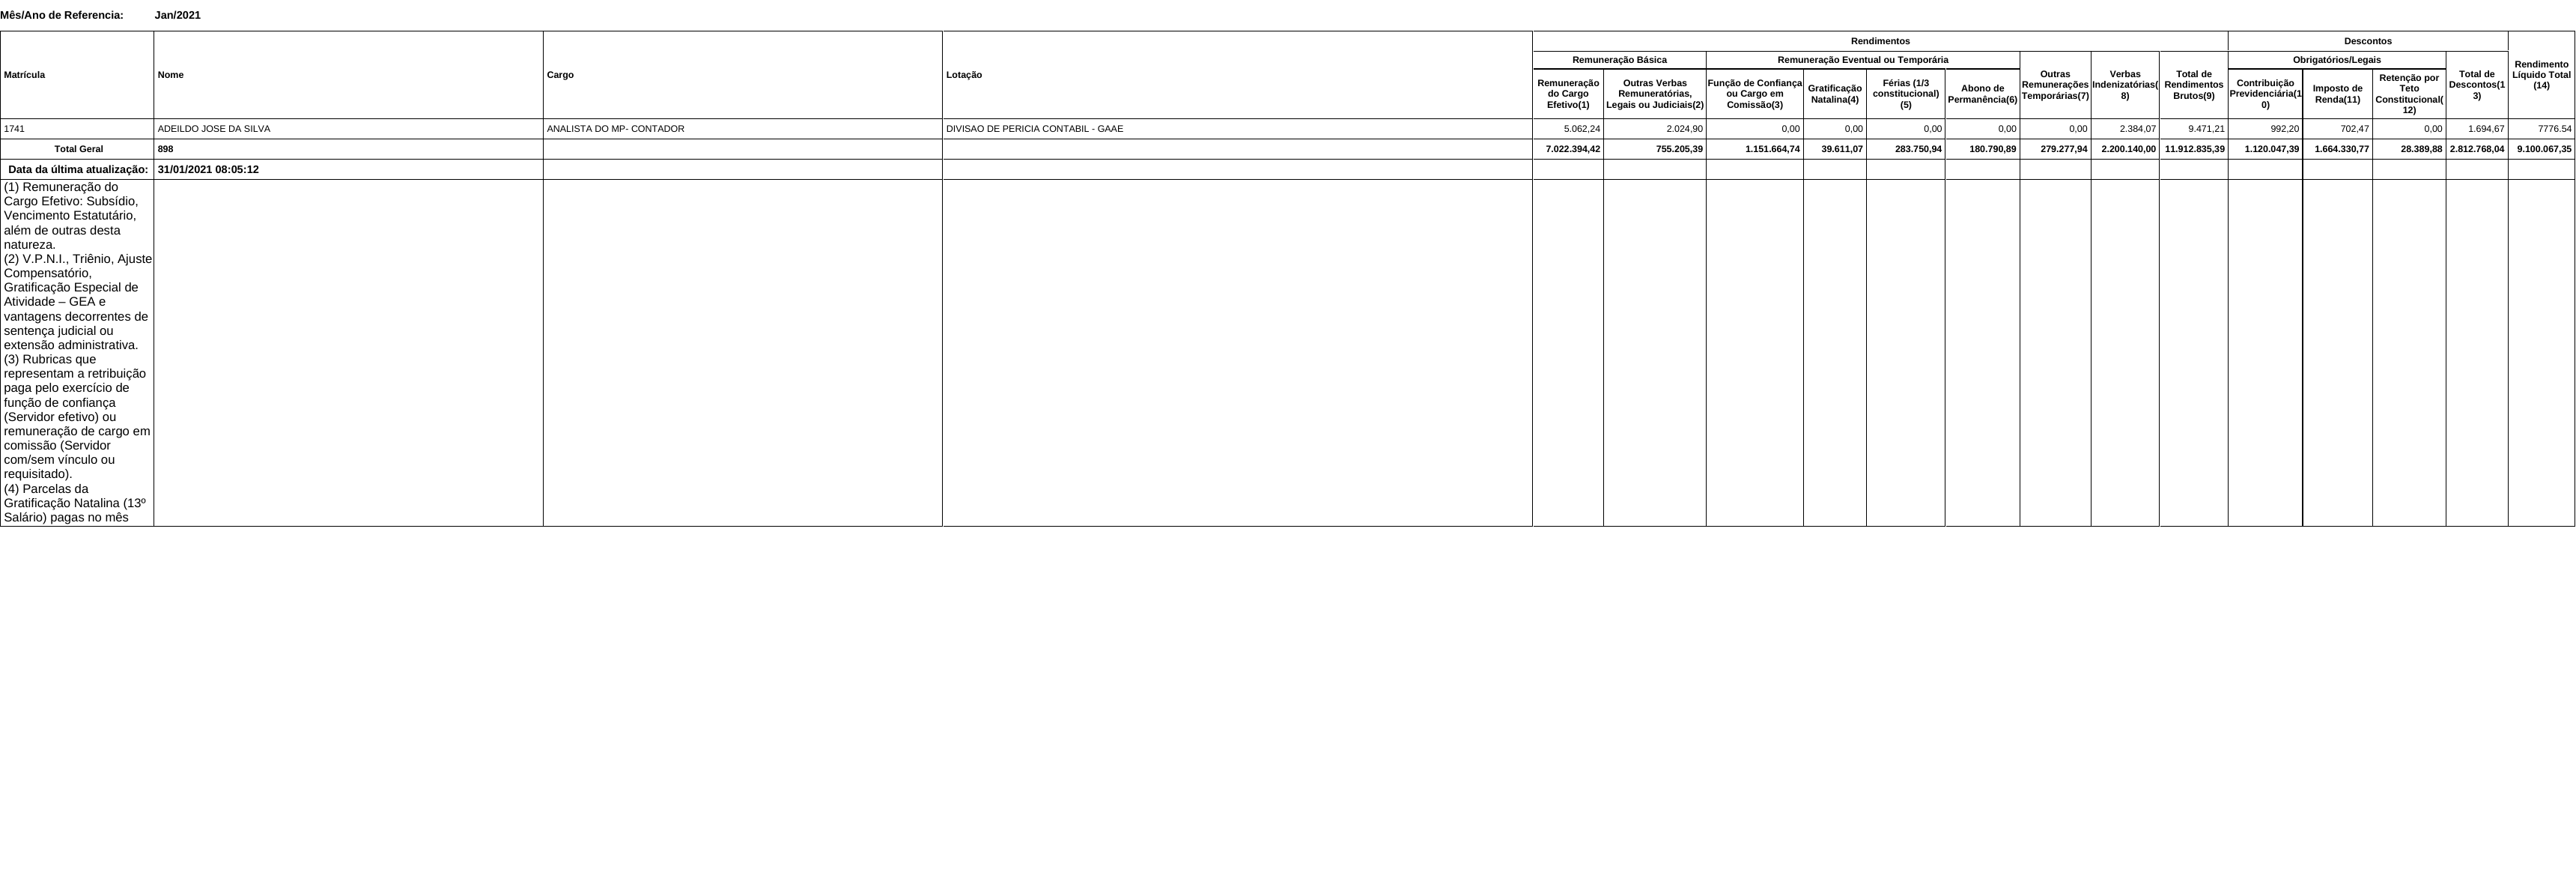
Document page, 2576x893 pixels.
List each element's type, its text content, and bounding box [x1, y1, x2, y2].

table_cell [944, 160, 1532, 179]
table_cell [1804, 180, 1866, 526]
table_cell 1.694,67 [2446, 119, 2508, 139]
table_cell Lotação [944, 31, 1532, 118]
table_cell [1534, 180, 1603, 526]
table_cell [944, 139, 1532, 159]
table_cell Rendimentos [1534, 31, 2228, 50]
table_cell 180.790,89 [1946, 139, 2020, 159]
table_cell Gratificação Natalina(4) [1804, 70, 1866, 118]
table_cell Contribuição Previdenciária(10) [2229, 70, 2302, 118]
table_cell 0,00 [1707, 119, 1803, 139]
table_cell [1804, 160, 1866, 179]
table_header Jan/2021 [154, 0, 2575, 31]
table_cell 2.812.768,04 [2446, 139, 2508, 159]
table_cell 2.384,07 [2092, 119, 2159, 139]
table_cell 2.200.140,00 [2092, 139, 2159, 159]
table_cell Outras Remunerações Temporárias(7) [2020, 52, 2091, 118]
table_cell 992,20 [2229, 119, 2302, 139]
table_cell 28.389,88 [2373, 139, 2446, 159]
table_cell Obrigatórios/Legais [2229, 52, 2446, 68]
table_cell [2373, 180, 2446, 526]
table_cell Função de Confiança ou Cargo em Comissão(3) [1707, 70, 1803, 118]
table_cell 1.151.664,74 [1707, 139, 1803, 159]
table_cell [2092, 160, 2159, 179]
table_cell 0,00 [2373, 119, 2446, 139]
table_cell [544, 160, 942, 179]
table_cell [2229, 160, 2302, 179]
table_cell ADEILDO JOSE DA SILVA [154, 119, 543, 139]
table_cell 1.120.047,39 [2229, 139, 2302, 159]
table_cell [2092, 180, 2159, 526]
table_cell 39.611,07 [1804, 139, 1866, 159]
table_cell [1946, 160, 2020, 179]
table_cell [2229, 180, 2302, 526]
table_cell 9.471,21 [2160, 119, 2228, 139]
table_cell [2446, 160, 2508, 179]
table_cell Cargo [544, 31, 942, 118]
table_cell [154, 180, 543, 526]
table_cell 755.205,39 [1604, 139, 1706, 159]
table_cell Remuneração do Cargo Efetivo(1) [1534, 70, 1603, 118]
table_cell [2160, 180, 2228, 526]
table_cell [1867, 180, 1945, 526]
table_cell Remuneração Básica [1534, 52, 1706, 68]
table_cell Férias (1/3 constitucional) (5) [1867, 70, 1945, 118]
table_cell 0,00 [1804, 119, 1866, 139]
table_cell [1534, 160, 1603, 179]
table_cell 702,47 [2303, 119, 2372, 139]
table_cell Verbas Indenizatórias(8) [2092, 52, 2159, 118]
table_cell [2020, 160, 2091, 179]
table_cell 5.062,24 [1534, 119, 1603, 139]
table_cell Remuneração Eventual ou Temporária [1707, 52, 2020, 68]
table_cell [1867, 160, 1945, 179]
table_cell [944, 180, 1532, 526]
table_cell Nome [154, 31, 543, 118]
table_cell [2303, 180, 2372, 526]
table_cell [2020, 180, 2091, 526]
table_cell Matrícula [1, 31, 154, 118]
table_cell Retenção por Teto Constitucional(12) [2373, 70, 2446, 118]
table_cell [2303, 160, 2372, 179]
table_cell 1.664.330,77 [2303, 139, 2372, 159]
table_cell [1604, 180, 1706, 526]
table_cell Rendimento Líquido Total (14) [2509, 31, 2575, 118]
table_cell 0,00 [2020, 119, 2091, 139]
table_cell [2509, 160, 2575, 179]
table_cell [1707, 180, 1803, 526]
table_cell Total de Descontos(13) [2446, 52, 2508, 118]
table_cell DIVISAO DE PERICIA CONTABIL - GAAE [944, 119, 1532, 139]
table_cell Data da última atualização: [1, 160, 154, 179]
table_cell 0,00 [1867, 119, 1945, 139]
table_cell [544, 180, 942, 526]
table_cell [2509, 180, 2575, 526]
table_cell Total de Rendimentos Brutos(9) [2160, 52, 2228, 118]
table_cell Outras Verbas Remuneratórias, Legais ou Judiciais(2) [1604, 70, 1706, 118]
table_cell 9.100.067,35 [2509, 139, 2575, 159]
table_cell 11.912.835,39 [2160, 139, 2228, 159]
table_cell 283.750,94 [1867, 139, 1945, 159]
table_cell Total Geral [1, 139, 154, 159]
table_cell Descontos [2229, 31, 2508, 50]
table_header Mês/Ano de Referencia: [0, 0, 154, 31]
table_cell 1741 [1, 119, 154, 139]
table_cell [1707, 160, 1803, 179]
table_cell (1) Remuneração do Cargo Efetivo: Subsídio, Vencimento Estatutário, além de outras desta natureza. (2) V.P.N.I., Triênio, Ajuste Compensatório, Gratificação Especial de Atividade – GEA e vantagens decorrentes de sentença judicial ou extensão administrativa. (3) Rubricas que representam a retribuição paga pelo exercício de função de confiança (Servidor efetivo) ou remuneração de cargo em comissão (Servidor com/sem vínculo ou requisitado). (4) Parcelas da Gratificação Natalina (13º Salário) pagas no mês corrente, ou no caso de exoneração/aposentação do Membro/Servidor. (5) Adicional correspondente a 1/3 (um terço) da remuneração, pago ao Membro/Servidor por ocasião das férias. (6) Valor equivalente ao da contribuição previdenciária, devido ao Membro/Servidor que esteja em condição de aposentar-se, mas que optou por continuar em atividade (instituído pela Emenda Constitucional nº 41, de 16 de dezembro de 2003). (7) Valor total (somatório) das Remunerações Temporárias discriminadas na TABELA III. (8) Valor total (somatório) das Verbas Indenizatórias discriminadas na TABELA III. (9) Total dos rendimentos brutos pagos no mês. (10) Contribuição Previdenciária Oficial (Plano de Seguridade Social do Servidor Público e Regime Geral de Previdência Social). (11) Imposto de Renda Retido na Fonte. (12) Valor deduzido da remuneração básica bruta, quando esta ultrapassa o teto constitucional, nos termos da legislação correspondente. (13) Total dos descontos efetuados no mês. (14) Rendimento líquido após os descontos referidos nos itens anteriores. [1, 180, 154, 526]
table_cell 7.022.394,42 [1534, 139, 1603, 159]
table_cell ANALISTA DO MP- CONTADOR [544, 119, 942, 139]
table_cell Abono de Permanência(6) [1946, 70, 2020, 118]
table_cell [544, 139, 942, 159]
table_cell 31/01/2021 08:05:12 [154, 160, 543, 179]
table_cell [2160, 160, 2228, 179]
table_cell [2446, 180, 2508, 526]
table_cell 7776,54 [2509, 119, 2575, 139]
table_cell 898 [154, 139, 543, 159]
table_cell 0,00 [1946, 119, 2020, 139]
table_cell [1946, 180, 2020, 526]
table_cell Imposto de Renda(11) [2303, 70, 2372, 118]
table_cell 279.277,94 [2020, 139, 2091, 159]
table_cell [2373, 160, 2446, 179]
table_cell [1604, 160, 1706, 179]
table_cell 2.024,90 [1604, 119, 1706, 139]
